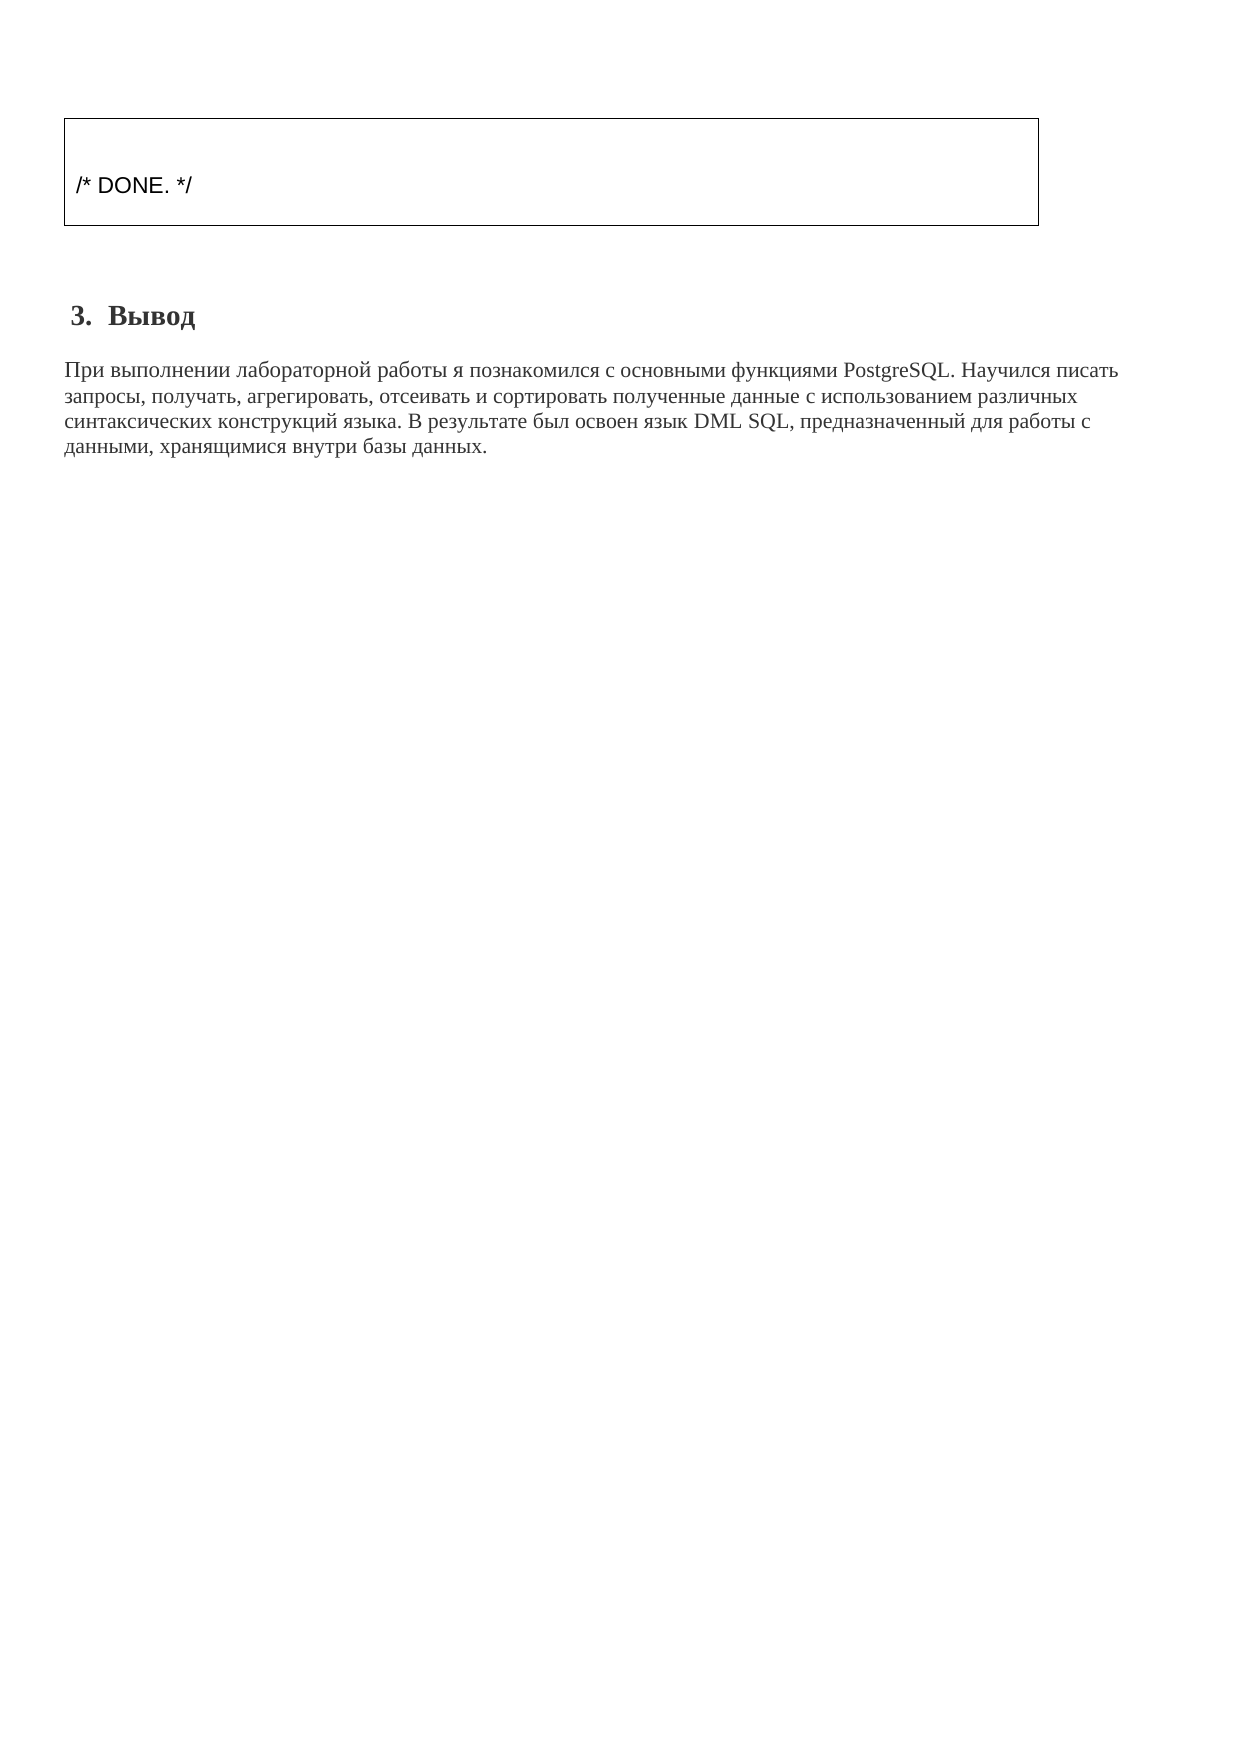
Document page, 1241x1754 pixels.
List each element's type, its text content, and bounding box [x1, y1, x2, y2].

list Вывод [70, 298, 1152, 331]
text При выполнении лабораторной работы я познакомился с основными функциями PostgreSQL. Научился писать запросы, получать, агрегировать, отсеивать и сортировать полученные данные с использованием различных синтаксических конструкций языка. В результате был освоен язык DML SQL, предназначенный для работы с данными, хранящимися внутри базы данных. [64, 356, 1152, 458]
table_header /* DONE. */ [65, 119, 1038, 224]
